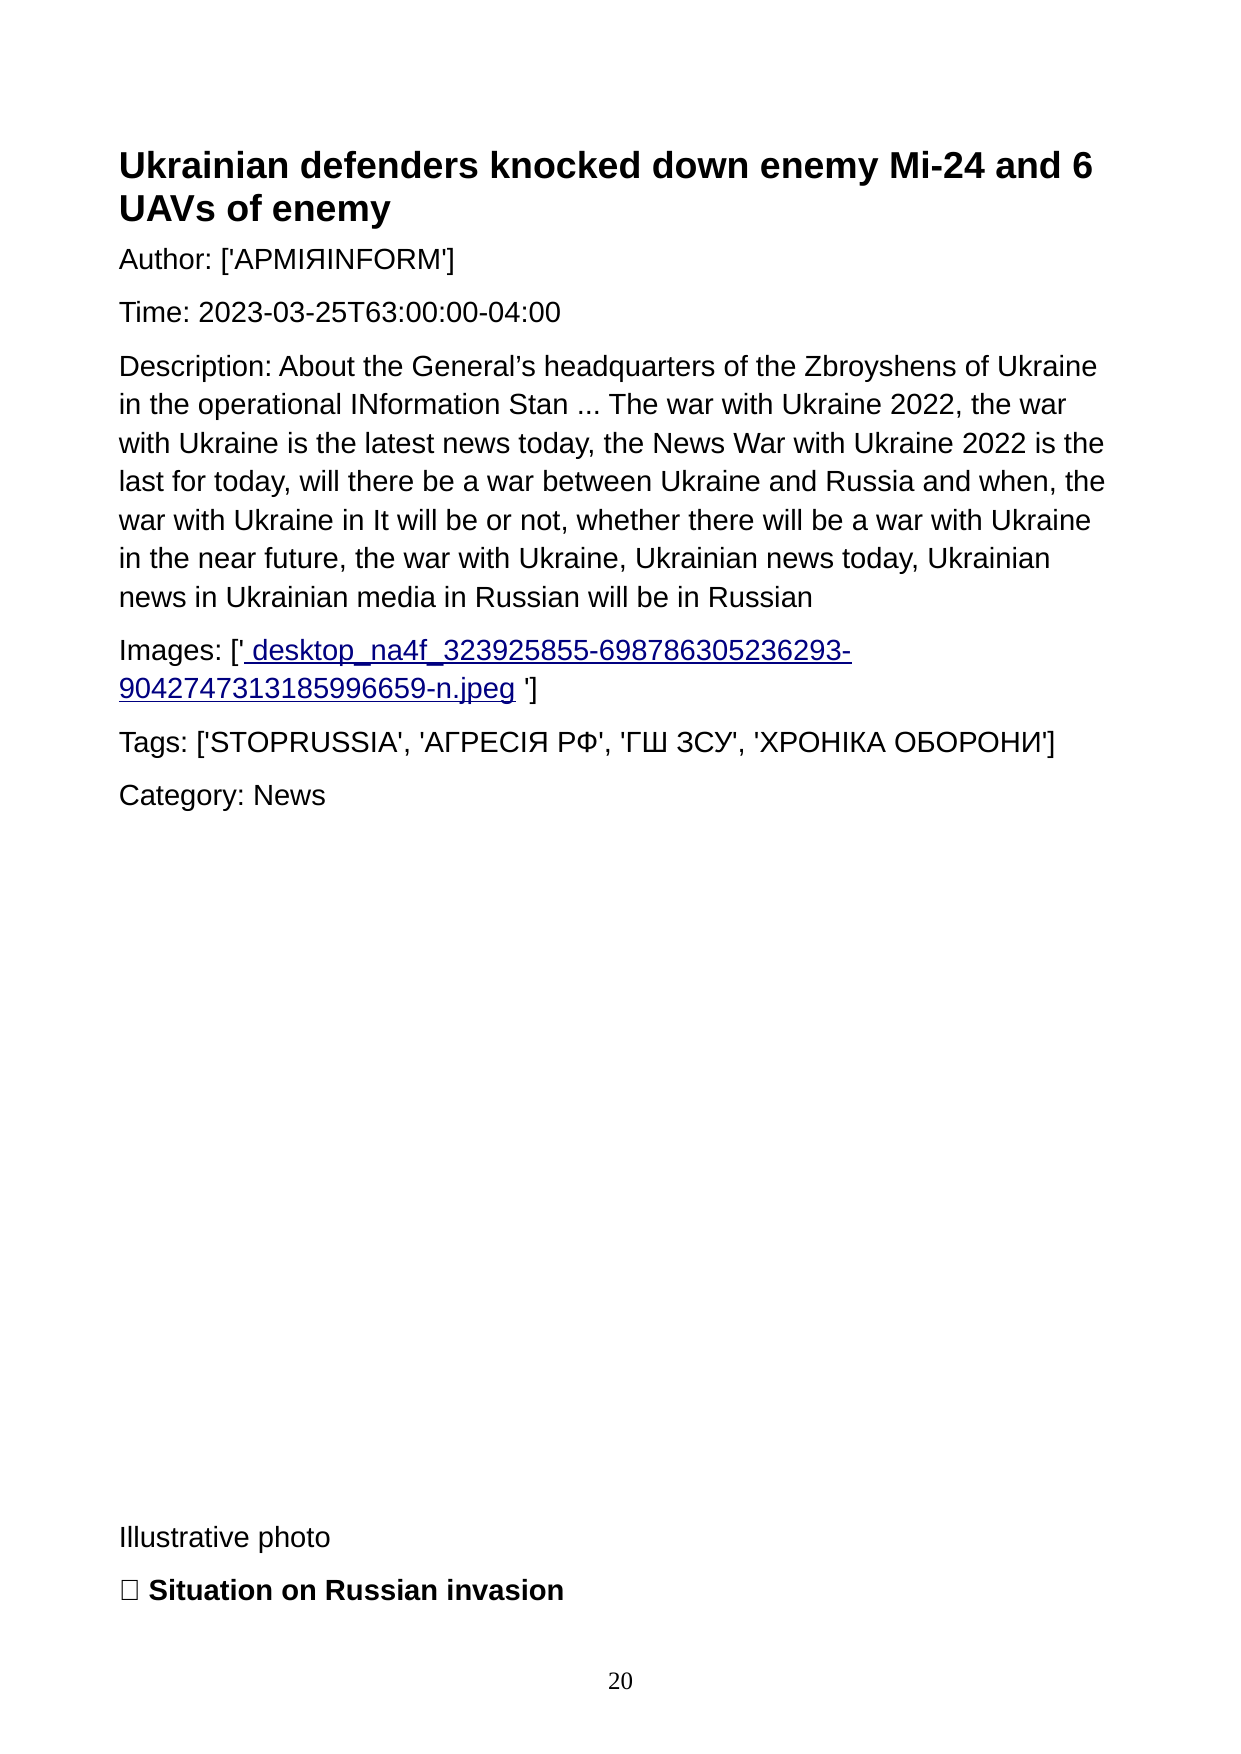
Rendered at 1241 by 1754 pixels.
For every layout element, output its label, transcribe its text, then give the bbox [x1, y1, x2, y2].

text Author: ['АРМІЯINFORM'] [118, 242, 1122, 276]
text Description: About the General’s headquarters of the Zbroyshens of Ukraine in the operational INformation Stan ... The war with Ukraine 2022, the war with Ukraine is the latest news today, the News War with Ukraine 2022 is the last for today, will there be a war between Ukraine and Russia and when, the war with Ukraine in It will be or not, whether there will be a war with Ukraine in the near future, the war with Ukraine, Ukrainian news today, Ukrainian news in Ukrainian media in Russian will be in Russian [118, 348, 1122, 613]
text Time: 2023-03-25T63:00:00-04:00 [118, 295, 1122, 329]
text Images: [' desktop_na4f_323925855-698786305236293-9042747313185996659-n.jpeg '] [118, 633, 1122, 705]
text Category: News [118, 778, 1122, 811]
text 🔥 Situation on Russian invasion [118, 1573, 1122, 1606]
subtitle Ukrainian defenders knocked down enemy Mi-24 and 6 UAVs of enemy [118, 143, 1122, 230]
text Tags: ['STOPRUSSIA', 'АГРЕСІЯ РФ', 'ГШ ЗСУ', 'ХРОНІКА ОБОРОНИ'] [118, 724, 1122, 758]
text Illustrative photo [118, 831, 1122, 1553]
